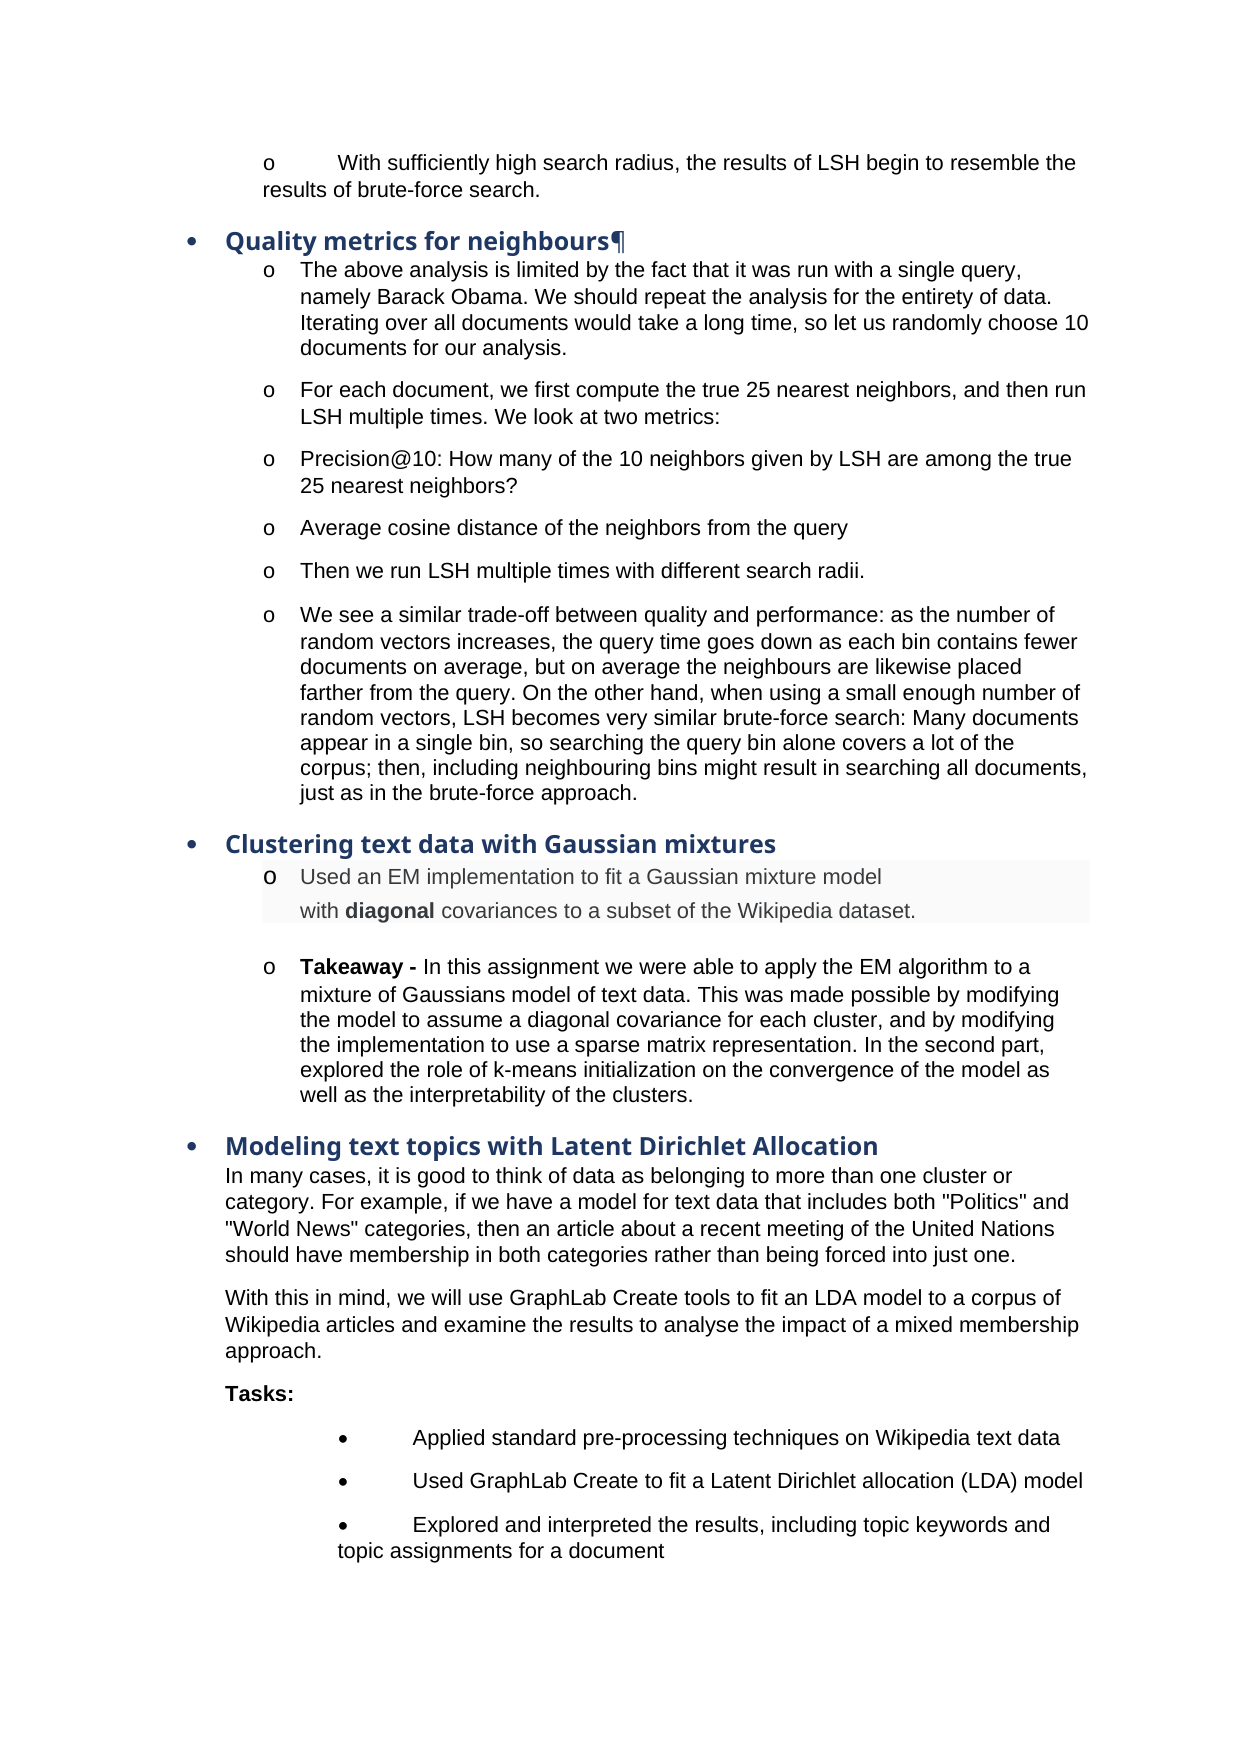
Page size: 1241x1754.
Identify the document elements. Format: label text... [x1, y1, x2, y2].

list The above analysis is limited by the fact that it was run with a single query, namely Barack Obama. We should repeat the analysis for the entirety of data. Iterating over all documents would take a long time, so let us randomly choose 10 documents for our analysis. [262, 257, 1090, 360]
subtitle Modeling text topics with Latent Dirichlet Allocation [187, 1128, 1090, 1162]
list Precision@10: How many of the 10 neighbors given by LSH are among the true 25 nearest neighbors? [262, 446, 1090, 498]
list Takeaway - In this assignment we were able to apply the EM algorithm to a mixture of Gaussians model of text data. This was made possible by modifying the model to assume a diagonal covariance for each cluster, and by modifying the implementation to use a sparse matrix representation. In the second part, explored the role of k-means initialization on the convergence of the model as well as the interpretability of the clusters. [262, 954, 1090, 1108]
text With this in mind, we will use GraphLab Create tools to fit an LDA model to a corpus of Wikipedia articles and examine the results to analyse the impact of a mixed membership approach. [225, 1285, 1090, 1363]
text In many cases, it is good to think of data as belonging to more than one cluster or category. For example, if we have a model for text data that includes both "Politics" and "World News" categories, then an article about a recent meeting of the United Nations should have membership in both categories rather than being forced into just one. [225, 1162, 1090, 1267]
subtitle Quality metrics for neighbours¶ [187, 223, 1090, 257]
list Used an EM implementation to fit a Gaussian mixture model with diagonal covariances to a subset of the Wikipedia dataset. [262, 860, 1090, 923]
list Used GraphLab Create to fit a Latent Dirichlet allocation (LDA) model [337, 1467, 1090, 1494]
list Average cosine distance of the neighbors from the query [262, 514, 1090, 542]
list Then we run LSH multiple times with different search radii. [262, 558, 1090, 585]
text Tasks: [225, 1381, 1090, 1406]
list For each document, we first compute the true 25 nearest neighbors, and then run LSH multiple times. We look at two metrics: [262, 377, 1090, 429]
list Explored and interpreted the results, including topic keywords and topic assignments for a document [337, 1511, 1090, 1563]
subtitle Clustering text data with Gaussian mixtures [187, 826, 1090, 860]
list With sufficiently high search radius, the results of LSH begin to resemble the results of brute-force search. [262, 150, 1090, 202]
list Applied standard pre-processing techniques on Wikipedia text data [337, 1424, 1090, 1451]
list We see a similar trade-off between quality and performance: as the number of random vectors increases, the query time goes down as each bin contains fewer documents on average, but on average the neighbours are likewise placed farther from the query. On the other hand, when using a small enough number of random vectors, LSH becomes very similar brute-force search: Many documents appear in a single bin, so searching the query bin alone covers a lot of the corpus; then, including neighbouring bins might result in searching all documents, just as in the brute-force approach. [262, 602, 1090, 806]
